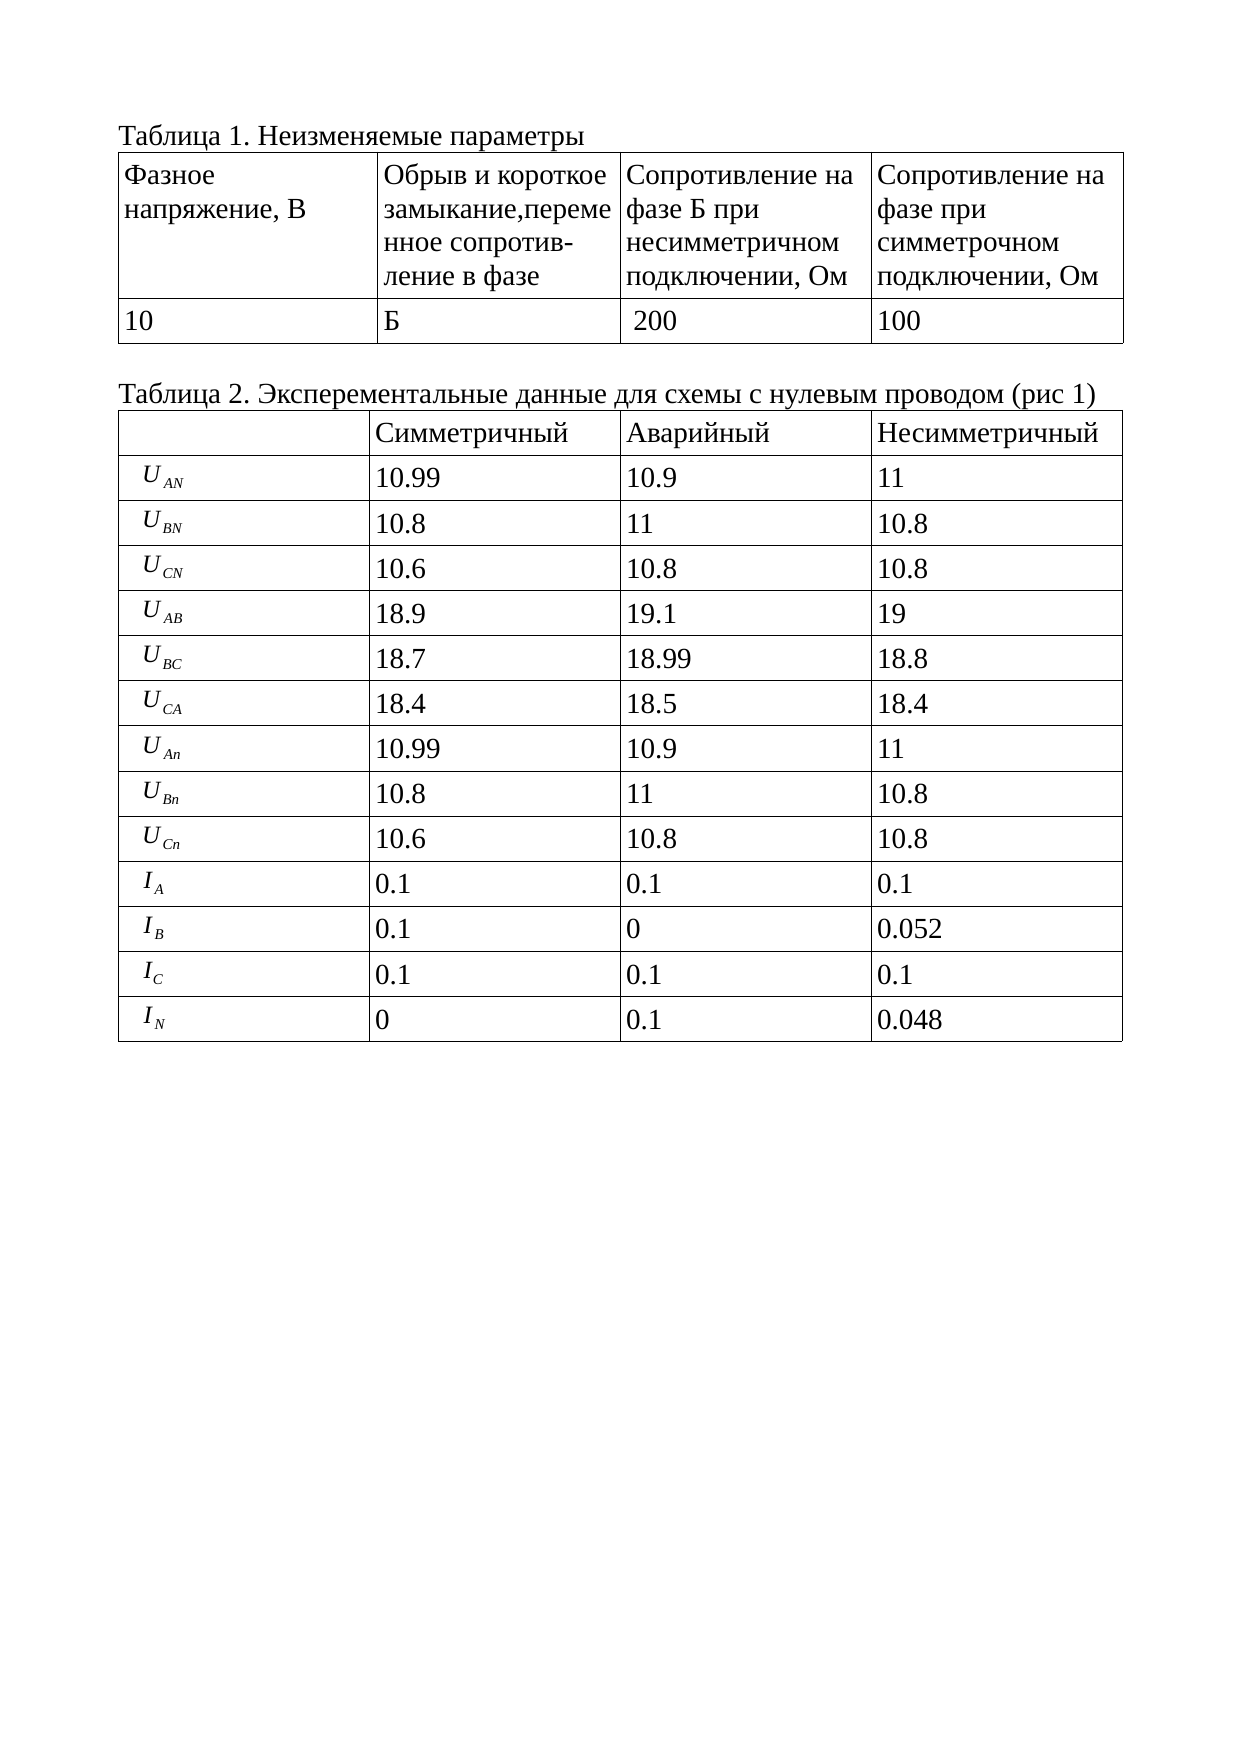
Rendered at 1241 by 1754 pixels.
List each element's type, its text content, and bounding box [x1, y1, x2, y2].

table_header Обрыв и короткое замыкание,переменное сопротив-ление в фазе [378, 153, 620, 297]
table_cell 0.048 [872, 997, 1122, 1041]
table_cell [119, 726, 369, 771]
table_cell 0.1 [370, 862, 620, 906]
table_cell 0.1 [370, 952, 620, 996]
table_header Фазное напряжение, В [119, 153, 377, 297]
table_header [119, 411, 369, 455]
text Таблица 1. Неизменяемые параметры [118, 118, 1122, 152]
table_cell 200 [621, 299, 871, 342]
table_cell 0 [621, 907, 871, 951]
table_cell [119, 907, 369, 951]
table_cell [119, 681, 369, 725]
table_cell 10.6 [370, 817, 620, 861]
table_cell 10.8 [872, 772, 1122, 816]
table_cell 0.1 [370, 907, 620, 951]
table_cell 11 [872, 726, 1122, 771]
table_cell 19.1 [621, 591, 871, 635]
table_header Несимметричный [872, 411, 1122, 455]
table_cell [119, 591, 369, 635]
table_cell 10.8 [370, 501, 620, 545]
table_cell 10.9 [621, 456, 871, 500]
table_cell 10.99 [370, 726, 620, 771]
table_cell 18.4 [872, 681, 1122, 725]
table_cell 10.8 [872, 501, 1122, 545]
table_cell 10.8 [621, 546, 871, 590]
table_cell 18.99 [621, 636, 871, 680]
table_header Сопротивление на фазе при симметрочном подключении, Ом [872, 153, 1123, 297]
table_cell 11 [621, 772, 871, 816]
table_cell 10.8 [621, 817, 871, 861]
text Таблица 2. Эксперементальные данные для схемы с нулевым проводом (рис 1) [118, 376, 1122, 410]
table_header Симметричный [370, 411, 620, 455]
table_cell 10 [119, 299, 377, 342]
table_cell [119, 952, 369, 996]
table_cell 0 [370, 997, 620, 1041]
table_cell 18.7 [370, 636, 620, 680]
table_cell 11 [621, 501, 871, 545]
table_header Сопротивление на фазе Б при несимметричном подключении, Ом [621, 153, 871, 297]
table_cell [119, 862, 369, 906]
table_cell [119, 997, 369, 1041]
table_cell [119, 456, 369, 500]
table_cell 10.8 [370, 772, 620, 816]
table_cell [119, 772, 369, 816]
table_cell 0.1 [621, 952, 871, 996]
table_cell [119, 546, 369, 590]
table_cell 100 [872, 299, 1123, 342]
table_cell 0.052 [872, 907, 1122, 951]
table_cell 10.8 [872, 546, 1122, 590]
table_cell [119, 636, 369, 680]
table_cell 10.6 [370, 546, 620, 590]
table_cell [119, 501, 369, 545]
table_cell 10.8 [872, 817, 1122, 861]
table_cell 0.1 [872, 952, 1122, 996]
table_cell 10.99 [370, 456, 620, 500]
table_cell 18.5 [621, 681, 871, 725]
table_cell 11 [872, 456, 1122, 500]
table_cell 19 [872, 591, 1122, 635]
table_cell 18.4 [370, 681, 620, 725]
table_cell 0.1 [872, 862, 1122, 906]
table_cell 0.1 [621, 997, 871, 1041]
table_cell 18.9 [370, 591, 620, 635]
table_cell 18.8 [872, 636, 1122, 680]
table_header Аварийный [621, 411, 871, 455]
table_cell 10.9 [621, 726, 871, 771]
table_cell [119, 817, 369, 861]
table_cell 0.1 [621, 862, 871, 906]
table_cell Б [378, 299, 620, 342]
